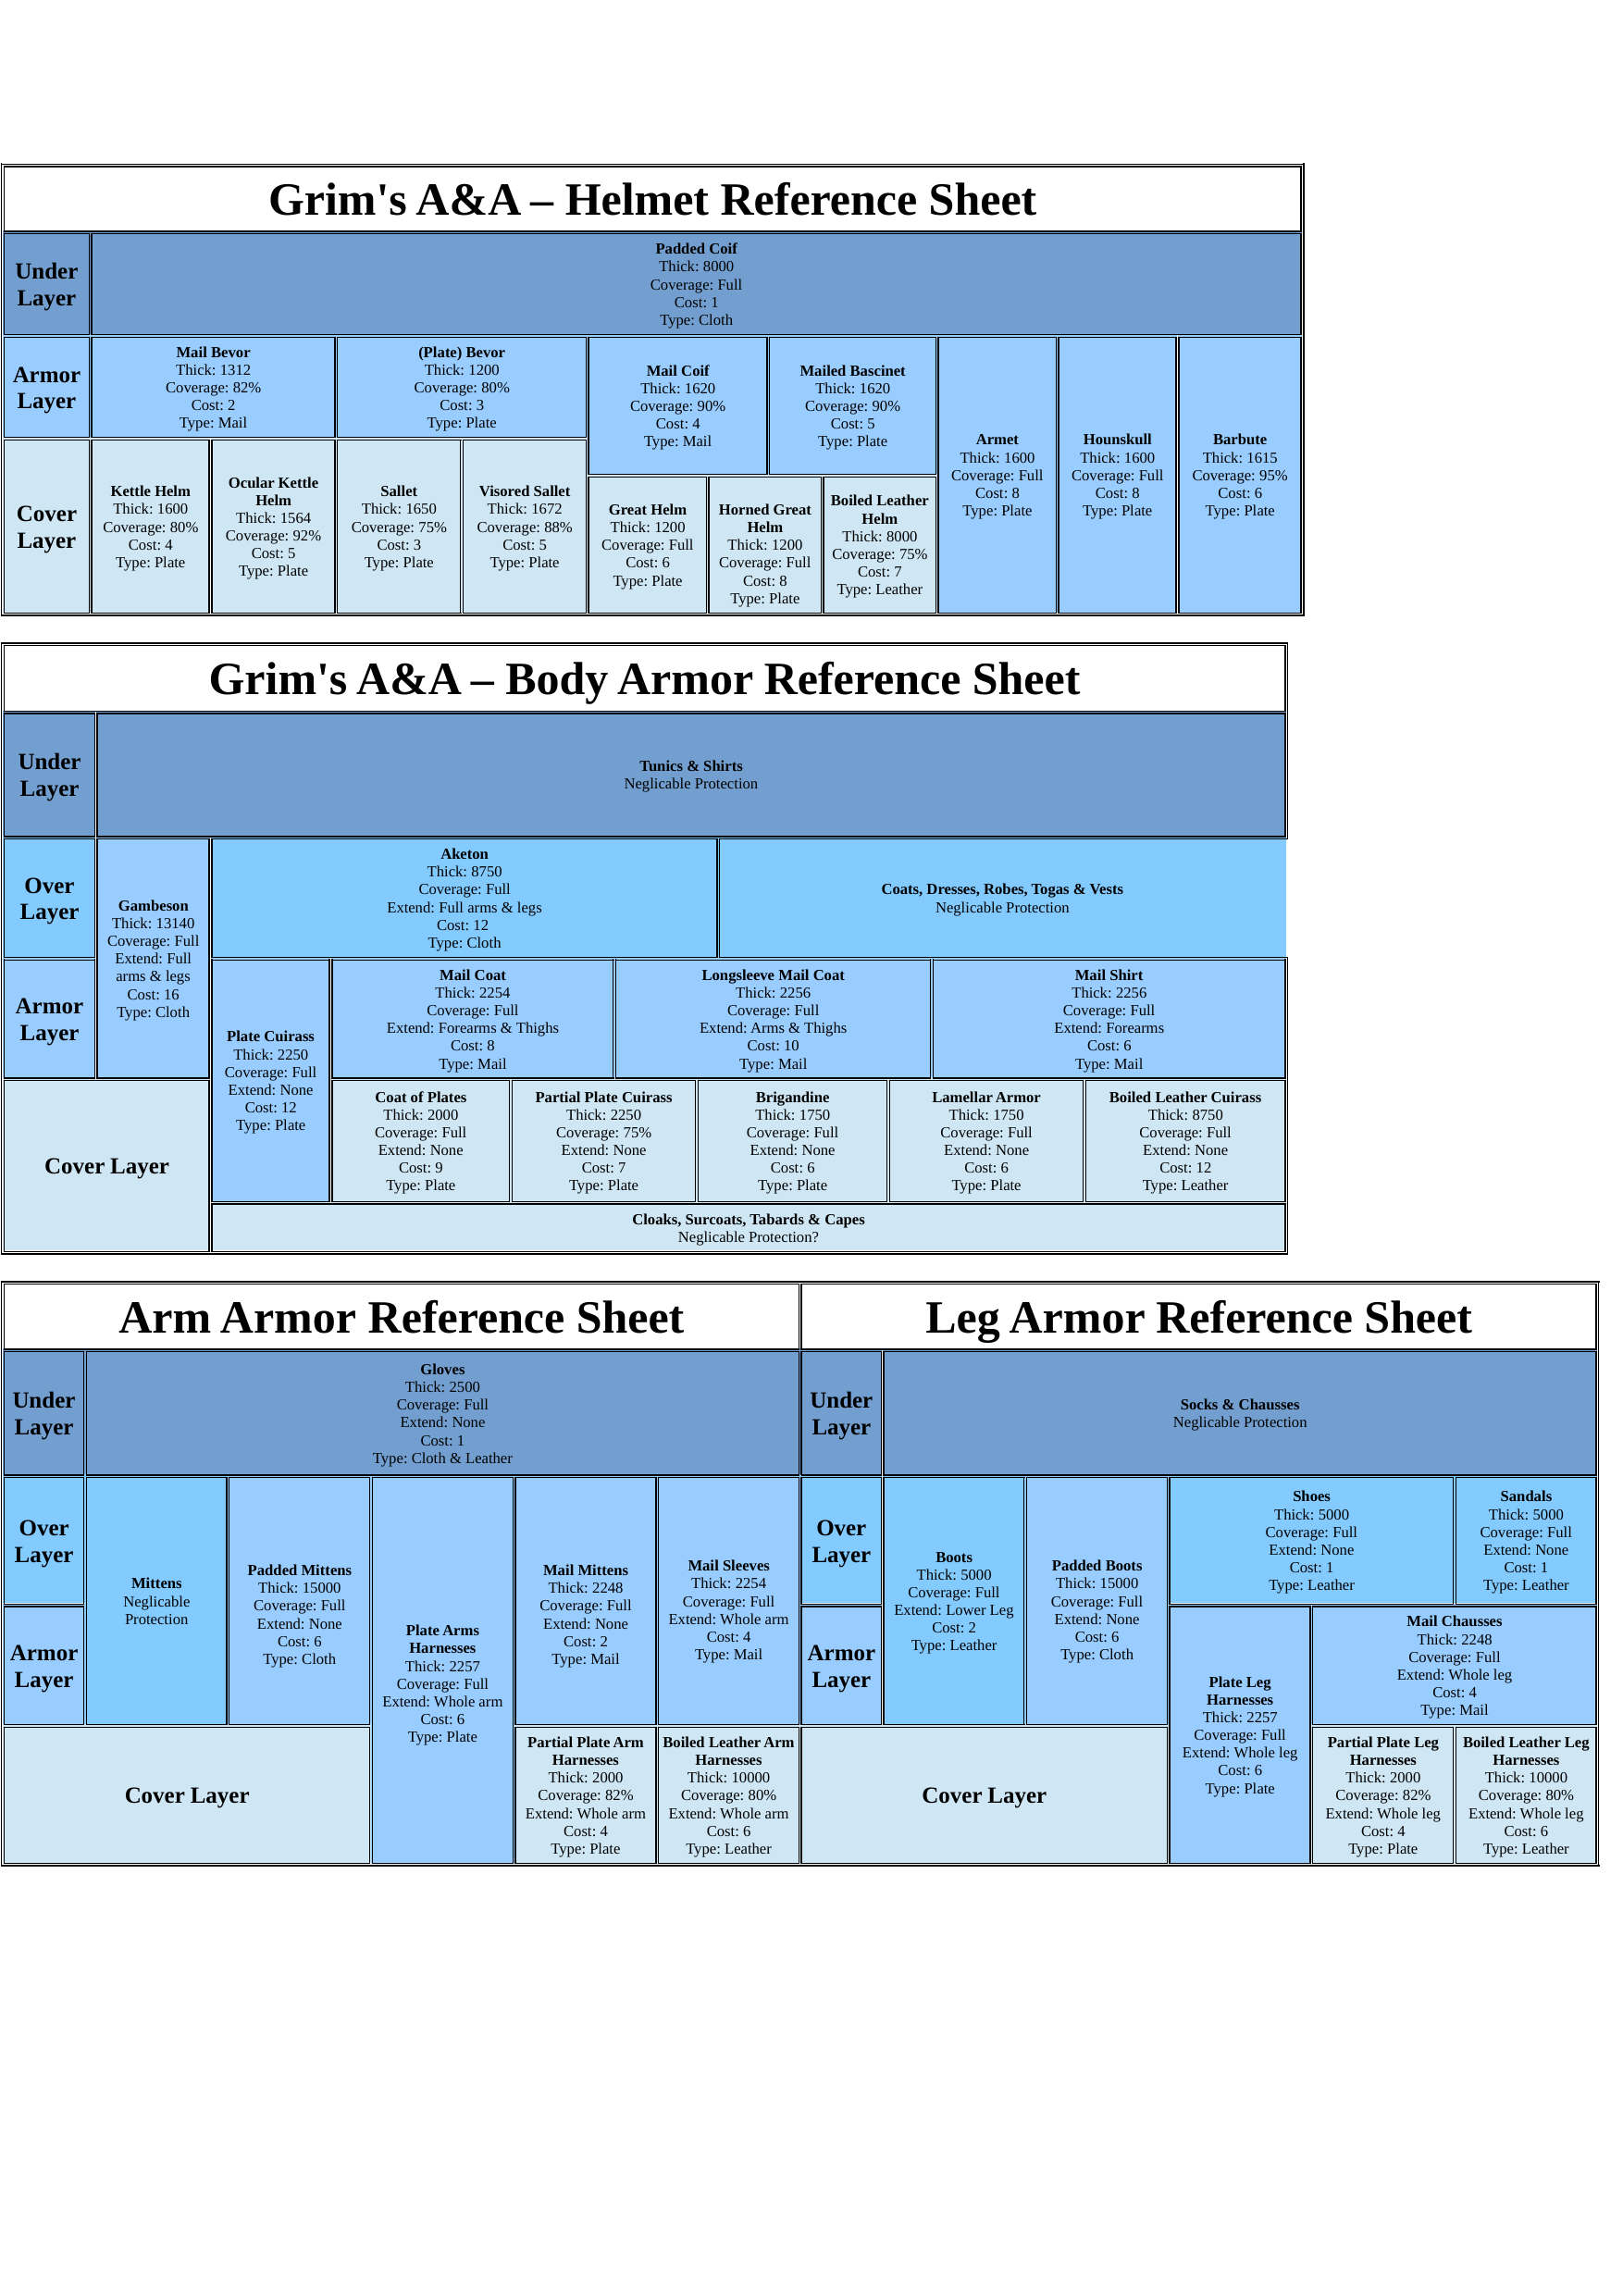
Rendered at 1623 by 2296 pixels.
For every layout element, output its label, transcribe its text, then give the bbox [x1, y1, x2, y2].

table_cell Armor Layer [5, 338, 89, 437]
table_cell Boiled Leather Leg Harnesses Thick: 10000 Coverage: 80% Extend: Whole leg Cost: 6 Type: Leather [1456, 1728, 1595, 1863]
table_cell Under Layer [5, 714, 94, 836]
table_header Grim's A&A – Body Armor Reference Sheet [5, 646, 1284, 710]
table_cell Coats, Dresses, Robes, Togas & Vests Neglicable Protection [720, 839, 1286, 957]
table_cell Cover Layer [5, 1728, 369, 1863]
table_cell Over Layer [5, 839, 94, 957]
table_cell (Plate) Bevor Thick: 1200 Coverage: 80% Cost: 3 Type: Plate [338, 338, 586, 437]
table_cell Partial Plate Arm Harnesses Thick: 2000 Coverage: 82% Extend: Whole arm Cost: 4 Type: Plate [516, 1728, 655, 1863]
table_header Grim's A&A – Helmet Reference Sheet [5, 168, 1300, 230]
table_cell Kettle Helm Thick: 1600 Coverage: 80% Cost: 4 Type: Plate [93, 441, 208, 613]
table_cell Visored Sallet Thick: 1672 Coverage: 88% Cost: 5 Type: Plate [464, 441, 586, 613]
table_cell Armet Thick: 1600 Coverage: Full Cost: 8 Type: Plate [939, 338, 1056, 613]
table_cell Boots Thick: 5000 Coverage: Full Extend: Lower Leg Cost: 2 Type: Leather [885, 1478, 1023, 1724]
table_cell Mail Chausses Thick: 2248 Coverage: Full Extend: Whole leg Cost: 4 Type: Mail [1313, 1607, 1595, 1724]
table_cell Aketon Thick: 8750 Coverage: Full Extend: Full arms & legs Cost: 12 Type: Cloth [213, 839, 716, 957]
table_cell Sallet Thick: 1650 Coverage: 75% Cost: 3 Type: Plate [338, 441, 460, 613]
table_cell Hounskull Thick: 1600 Coverage: Full Cost: 8 Type: Plate [1059, 338, 1175, 613]
table_cell Mail Bevor Thick: 1312 Coverage: 82% Cost: 2 Type: Mail [93, 338, 334, 437]
table_cell Longsleeve Mail Coat Thick: 2256 Coverage: Full Extend: Arms & Thighs Cost: 10 Type: Mail [616, 961, 930, 1077]
table_cell Plate Leg Harnesses Thick: 2257 Coverage: Full Extend: Whole leg Cost: 6 Type: Plate [1171, 1607, 1309, 1863]
table_cell Plate Arms Harnesses Thick: 2257 Coverage: Full Extend: Whole arm Cost: 6 Type: Plate [373, 1478, 513, 1863]
table_cell Boiled Leather Arm Harnesses Thick: 10000 Coverage: 80% Extend: Whole arm Cost: 6 Type: Leather [659, 1728, 799, 1863]
table_cell Mail Sleeves Thick: 2254 Coverage: Full Extend: Whole arm Cost: 4 Type: Mail [659, 1478, 799, 1724]
table_cell Sandals Thick: 5000 Coverage: Full Extend: None Cost: 1 Type: Leather [1456, 1478, 1595, 1603]
table_cell Great Helm Thick: 1200 Coverage: Full Cost: 6 Type: Plate [589, 478, 706, 613]
table_header Arm Armor Reference Sheet [5, 1285, 799, 1348]
table_cell Mail Coat Thick: 2254 Coverage: Full Extend: Forearms & Thighs Cost: 8 Type: Mail [333, 961, 613, 1077]
table_cell Under Layer [802, 1352, 881, 1474]
table_cell Padded Boots Thick: 15000 Coverage: Full Extend: None Cost: 6 Type: Cloth [1027, 1478, 1167, 1724]
table_cell Cover Layer [802, 1728, 1167, 1863]
table_cell Tunics & Shirts Neglicable Protection [98, 714, 1284, 836]
table_cell Cloaks, Surcoats, Tabards & Capes Neglicable Protection? [213, 1205, 1284, 1250]
table_cell Coat of Plates Thick: 2000 Coverage: Full Extend: None Cost: 9 Type: Plate [333, 1081, 509, 1201]
table_cell Lamellar Armor Thick: 1750 Coverage: Full Extend: None Cost: 6 Type: Plate [890, 1081, 1083, 1201]
table_cell Cover Layer [5, 1081, 208, 1250]
table_cell Socks & Chausses Neglicable Protection [885, 1352, 1595, 1474]
table_cell Mail Shirt Thick: 2256 Coverage: Full Extend: Forearms Cost: 6 Type: Mail [934, 961, 1284, 1077]
table_cell Boiled Leather Helm Thick: 8000 Coverage: 75% Cost: 7 Type: Leather [824, 478, 935, 613]
table_cell Shoes Thick: 5000 Coverage: Full Extend: None Cost: 1 Type: Leather [1171, 1478, 1453, 1603]
table_cell Barbute Thick: 1615 Coverage: 95% Cost: 6 Type: Plate [1180, 338, 1300, 613]
table_cell Under Layer [5, 1352, 83, 1474]
table_cell Boiled Leather Cuirass Thick: 8750 Coverage: Full Extend: None Cost: 12 Type: Leather [1086, 1081, 1284, 1201]
table_cell Padded Coif Thick: 8000 Coverage: Full Cost: 1 Type: Cloth [93, 234, 1300, 334]
table_header Leg Armor Reference Sheet [802, 1285, 1595, 1348]
table_cell Over Layer [5, 1478, 83, 1603]
table_cell Mail Coif Thick: 1620 Coverage: 90% Cost: 4 Type: Mail [589, 338, 766, 474]
table_cell Padded Mittens Thick: 15000 Coverage: Full Extend: None Cost: 6 Type: Cloth [229, 1478, 369, 1724]
table_cell Horned Great Helm Thick: 1200 Coverage: Full Cost: 8 Type: Plate [710, 478, 821, 613]
table_cell Armor Layer [802, 1607, 881, 1724]
table_cell Partial Plate Leg Harnesses Thick: 2000 Coverage: 82% Extend: Whole leg Cost: 4 Type: Plate [1313, 1728, 1453, 1863]
table_cell Cover Layer [5, 441, 89, 613]
table_cell Over Layer [802, 1478, 881, 1603]
table_cell Armor Layer [5, 961, 94, 1077]
table_cell Ocular Kettle Helm Thick: 1564 Coverage: 92% Cost: 5 Type: Plate [213, 441, 334, 613]
table_cell Brigandine Thick: 1750 Coverage: Full Extend: None Cost: 6 Type: Plate [699, 1081, 886, 1201]
table_cell Under Layer [5, 234, 89, 334]
table_cell Mittens Neglicable Protection [87, 1478, 226, 1724]
table_cell Mail Mittens Thick: 2248 Coverage: Full Extend: None Cost: 2 Type: Mail [516, 1478, 655, 1724]
table_cell Partial Plate Cuirass Thick: 2250 Coverage: 75% Extend: None Cost: 7 Type: Plate [513, 1081, 695, 1201]
table_cell Gambeson Thick: 13140 Coverage: Full Extend: Full arms & legs Cost: 16 Type: Cloth [98, 839, 208, 1077]
table_cell Armor Layer [5, 1607, 83, 1724]
table_cell Mailed Bascinet Thick: 1620 Coverage: 90% Cost: 5 Type: Plate [770, 338, 935, 474]
table_cell Plate Cuirass Thick: 2250 Coverage: Full Extend: None Cost: 12 Type: Plate [213, 961, 328, 1201]
table_cell Gloves Thick: 2500 Coverage: Full Extend: None Cost: 1 Type: Cloth & Leather [87, 1352, 799, 1474]
